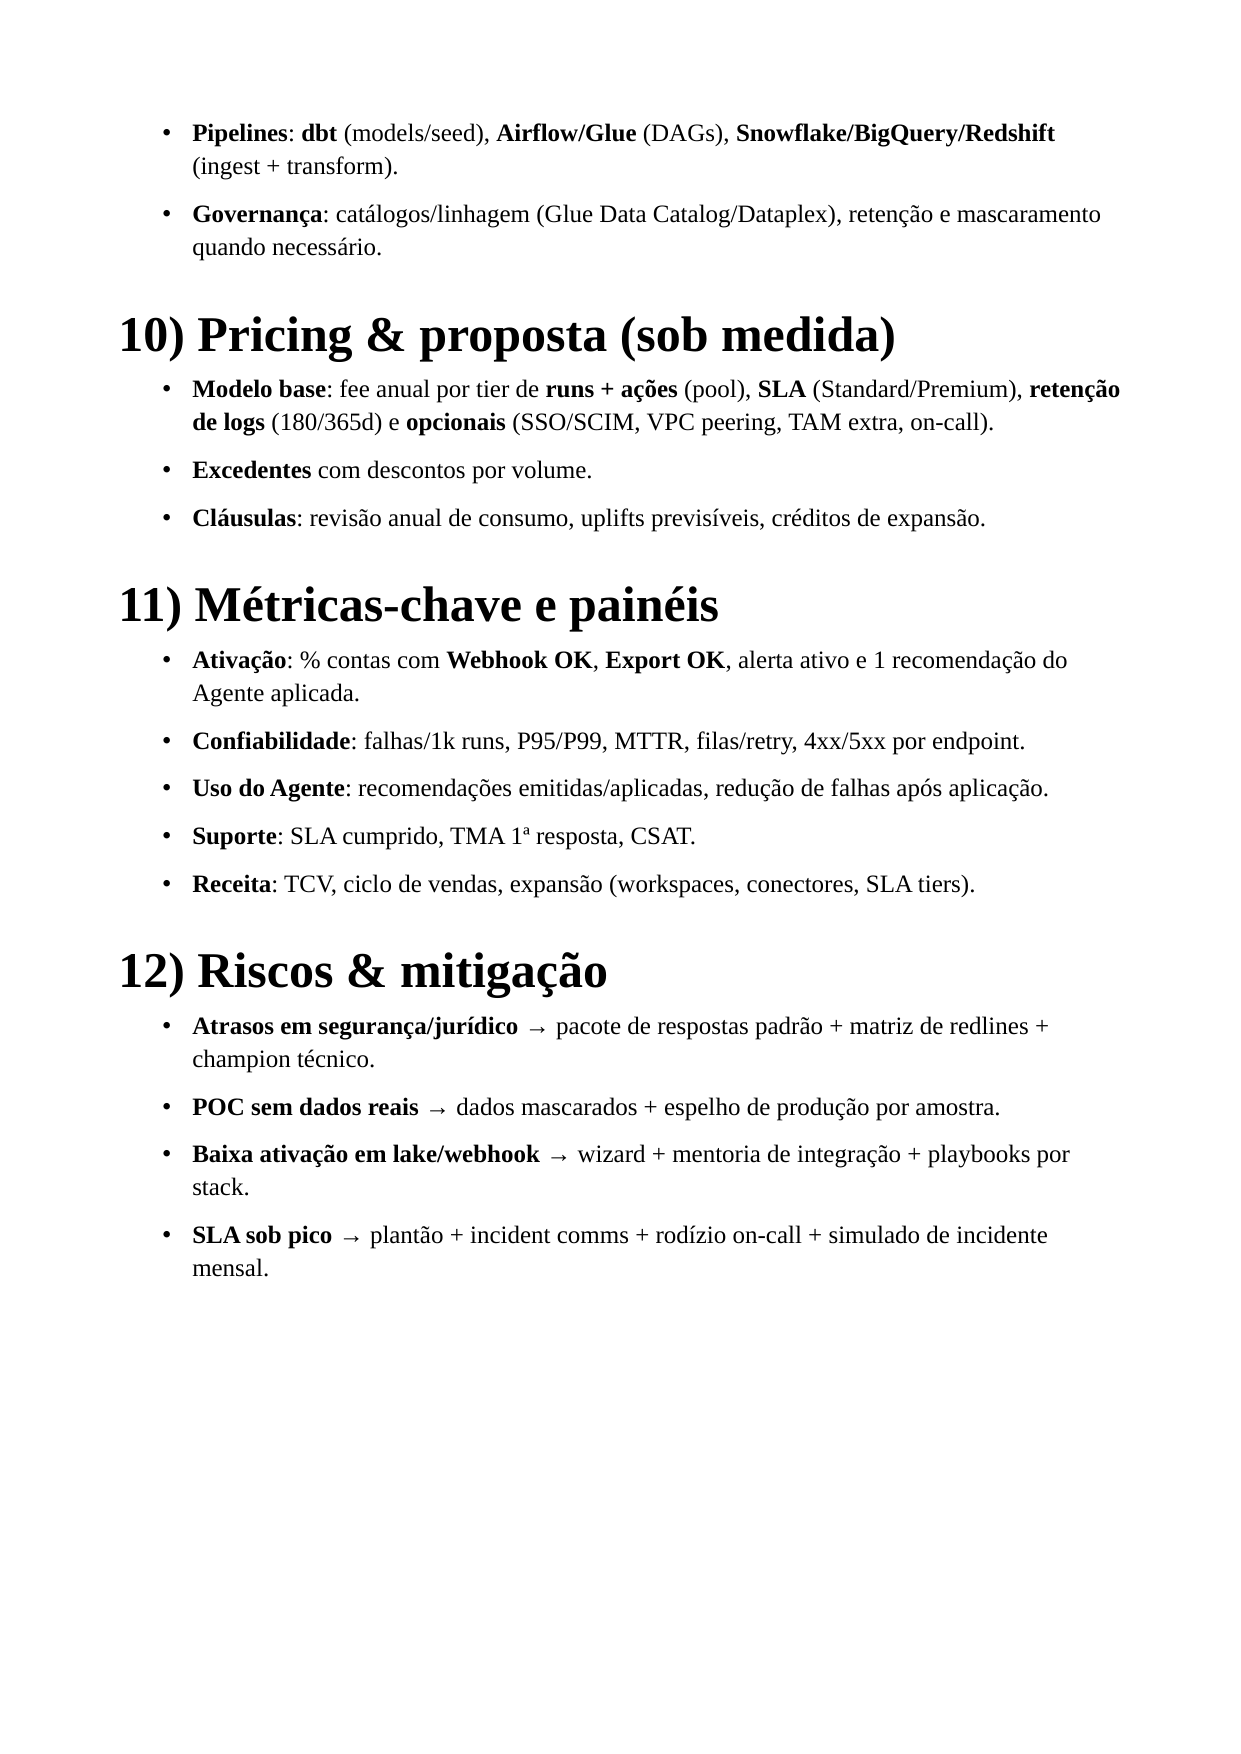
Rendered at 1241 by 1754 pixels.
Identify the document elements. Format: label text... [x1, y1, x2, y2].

list Governança: catálogos/linhagem (Glue Data Catalog/Dataplex), retenção e mascaramento quando necessário. [162, 199, 1122, 261]
list Suporte: SLA cumprido, TMA 1ª resposta, CSAT. [162, 821, 1122, 850]
subtitle 10) Pricing & proposta (sob medida) [118, 304, 1122, 362]
list Ativação: % contas com Webhook OK, Export OK, alerta ativo e 1 recomendação do Agente aplicada. [162, 645, 1122, 707]
subtitle 12) Riscos & mitigação [118, 941, 1122, 999]
list Modelo base: fee anual por tier de runs + ações (pool), SLA (Standard/Premium), retenção de logs (180/365d) e opcionais (SSO/SCIM, VPC peering, TAM extra, on-call). [162, 374, 1122, 436]
list SLA sob pico → plantão + incident comms + rodízio on-call + simulado de incidente mensal. [162, 1220, 1122, 1282]
list Atrasos em segurança/jurídico → pacote de respostas padrão + matriz de redlines + champion técnico. [162, 1011, 1122, 1073]
list Uso do Agente: recomendações emitidas/aplicadas, redução de falhas após aplicação. [162, 773, 1122, 802]
subtitle 11) Métricas-chave e painéis [118, 575, 1122, 633]
list Cláusulas: revisão anual de consumo, uplifts previsíveis, créditos de expansão. [162, 503, 1122, 531]
list Pipelines: dbt (models/seed), Airflow/Glue (DAGs), Snowflake/BigQuery/Redshift (ingest + transform). [162, 118, 1122, 180]
list Excedentes com descontos por volume. [162, 455, 1122, 484]
list Receita: TCV, ciclo de vendas, expansão (workspaces, conectores, SLA tiers). [162, 869, 1122, 897]
list Baixa ativação em lake/webhook → wizard + mentoria de integração + playbooks por stack. [162, 1139, 1122, 1201]
list POC sem dados reais → dados mascarados + espelho de produção por amostra. [162, 1092, 1122, 1121]
list Confiabilidade: falhas/1k runs, P95/P99, MTTR, filas/retry, 4xx/5xx por endpoint. [162, 726, 1122, 754]
